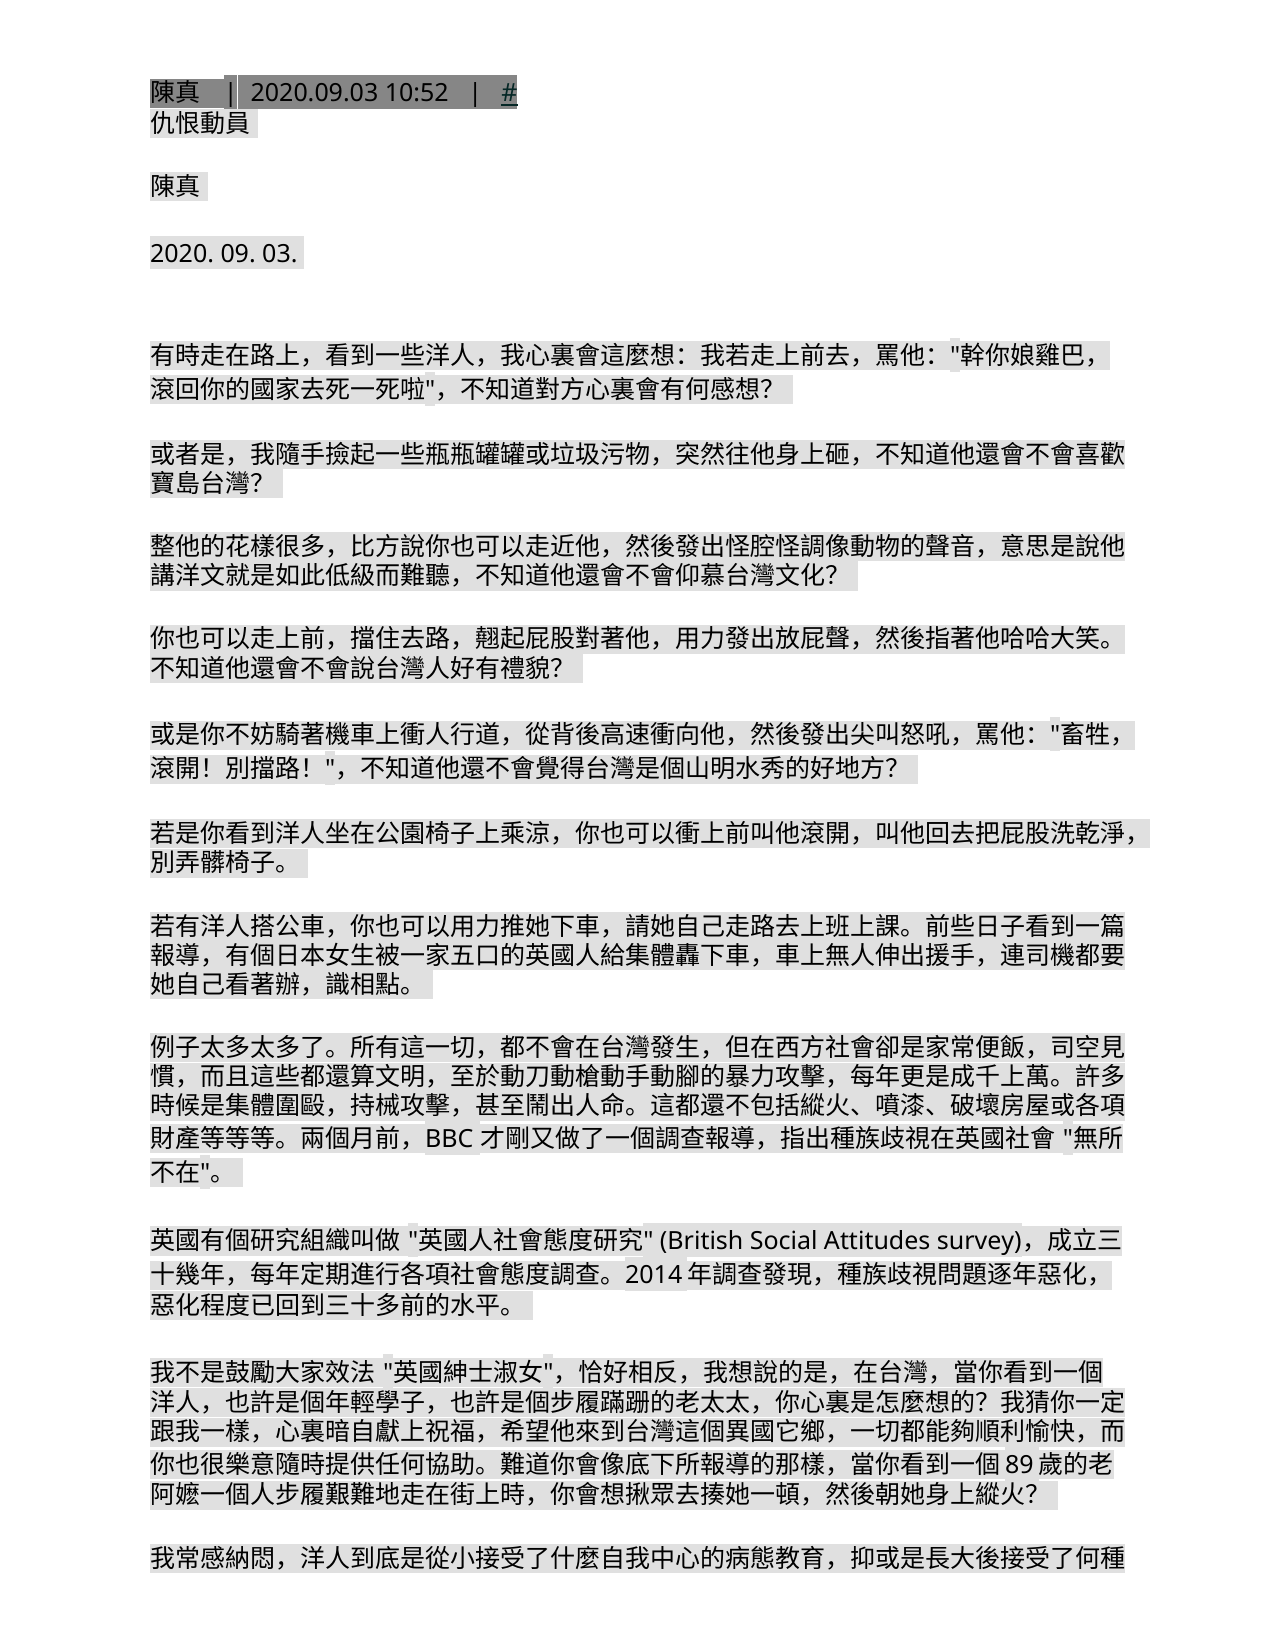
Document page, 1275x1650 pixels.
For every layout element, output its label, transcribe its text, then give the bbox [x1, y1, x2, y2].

text 仇恨動員 陳真 2020. 09. 03. 有時走在路上，看到一些洋人，我心裏會這麼想：我若走上前去，罵他："幹你娘雞巴，滾回你的國家去死一死啦"，不知道對方心裏會有何感想？ 或者是，我隨手撿起一些瓶瓶罐罐或垃圾污物，突然往他身上砸，不知道他還會不會喜歡寶島台灣？ 整他的花樣很多，比方說你也可以走近他，然後發出怪腔怪調像動物的聲音，意思是說他講洋文就是如此低級而難聽，不知道他還會不會仰慕台灣文化？ 你也可以走上前，擋住去路，翹起屁股對著他，用力發出放屁聲，然後指著他哈哈大笑。不知道他還會不會說台灣人好有禮貌？ 或是你不妨騎著機車上衝人行道，從背後高速衝向他，然後發出尖叫怒吼，罵他："畜牲，滾開！別擋路！"，不知道他還不會覺得台灣是個山明水秀的好地方？ 若是你看到洋人坐在公園椅子上乘涼，你也可以衝上前叫他滾開，叫他回去把屁股洗乾淨，別弄髒椅子。 若有洋人搭公車，你也可以用力推她下車，請她自己走路去上班上課。前些日子看到一篇報導，有個日本女生被一家五口的英國人給集體轟下車，車上無人伸出援手，連司機都要她自己看著辦，識相點。 例子太多太多了。所有這一切，都不會在台灣發生，但在西方社會卻是家常便飯，司空見慣，而且這些都還算文明，至於動刀動槍動手動腳的暴力攻擊，每年更是成千上萬。許多時候是集體圍毆，持械攻擊，甚至鬧出人命。這都還不包括縱火、噴漆、破壞房屋或各項財產等等等。兩個月前，BBC 才剛又做了一個調查報導，指出種族歧視在英國社會 "無所不在"。 英國有個研究組織叫做 "英國人社會態度研究" (British Social Attitudes survey)，成立三十幾年，每年定期進行各項社會態度調查。2014年調查發現，種族歧視問題逐年惡化，惡化程度已回到三十多前的水平。 我不是鼓勵大家效法 "英國紳士淑女"，恰好相反，我想說的是，在台灣，當你看到一個洋人，也許是個年輕學子，也許是個步履蹣跚的老太太，你心裏是怎麼想的？我猜你一定跟我一樣，心裏暗自獻上祝福，希望他來到台灣這個異國它鄉，一切都能夠順利愉快，而你也很樂意隨時提供任何協助。難道你會像底下所報導的那樣，當你看到一個89歲的老阿嬷一個人步履艱難地走在街上時，你會想揪眾去揍她一頓，然後朝她身上縱火？ 我常感納悶，洋人到底是從小接受了什麼自我中心的病態教育，抑或是長大後接受了何種仇外的洗腦？以致於心態如此扭曲。我悲觀地認為，就如同 British Social Attitudes survey 所指出的某種趨勢，族群歧視、仇恨與衝突，隨著政治操弄，事實上已經逐漸惡化到某種一觸即發的臨界點。這當然是以美、英為首之西方政治人物所樂見，為進一步的武裝衝突預做政治動員。 這是我二十幾年前剛來到英國時所學的第一課，目睹西方國家發動侵略阿富汗、南斯拉夫及伊拉克等等戰爭之前的種種針對族群的仇恨操弄，便是如此；亦即突然鎖定某種族群或宗教，透過媒體，每天鋪天蓋地加以妖魔化，進行仇恨動員。 我常舉的一個實例就是，美國侵略伊拉克之前，根本沒有幾個美國人聽過海珊這個名字，也沒幾個人知道伊拉克在哪，但是，隨著媒體不斷造謠抹黑與渲染，短短幾個月之內，八成以上的美國人居然真的相信海珊是正準備要毀滅世界的殺人魔王，必須立刻鏟除。布希發動侵略戰爭後的聲望與支持度，一度飆高到八成以上。 二十幾年來，很多事、很多話都已經寫過講過不知道幾百萬遍，我其實也沒有更多話可說。當夢已結束，當言語已到盡頭，這兩年我常想著，世局如此，我該怎麼活才對？ =================== 89歲阿嬤莫名被賞一巴掌 2惡男「襯衫點火」害她背部燒傷！ EtToday 新聞雲 2020年07月31日 89歲阿嬤莫名被賞一巴掌 2惡男「襯衫點火」害她背部燒傷！（圖／翻攝自Twitter／NYPD NEWS） 記者李振慧／綜合報導 美國紐約布魯克林一名89歲亞裔阿嬤走在街上時，無端遭2名男子賞了一巴掌，對方還在她襯衫上點火導致背部燒起來，警方懷疑此事件有可能是仇恨攻擊，近來公開事發畫面希望能找到惡徒。 事件17日晚間7時發生在布魯克林本森社群(Bensonhurst)，老婦人在家附近行走時，2名戴著口罩的男子突然走近她，並且被賞了一巴掌，之後感覺背部一陣灼燒感，才發現自己襯衫著火。警方表示，由於2男沒有從婦人身上竊取任何財物，懷疑事件可能是針對亞裔的仇恨犯罪。目擊鄰居也表示，「我看到這2男毫無理由就攻擊她。」案件目前仍在追查中。 [150, 109, 1125, 1573]
text 陳真 | 2020.09.03 10:52 | # [150, 75, 1125, 109]
